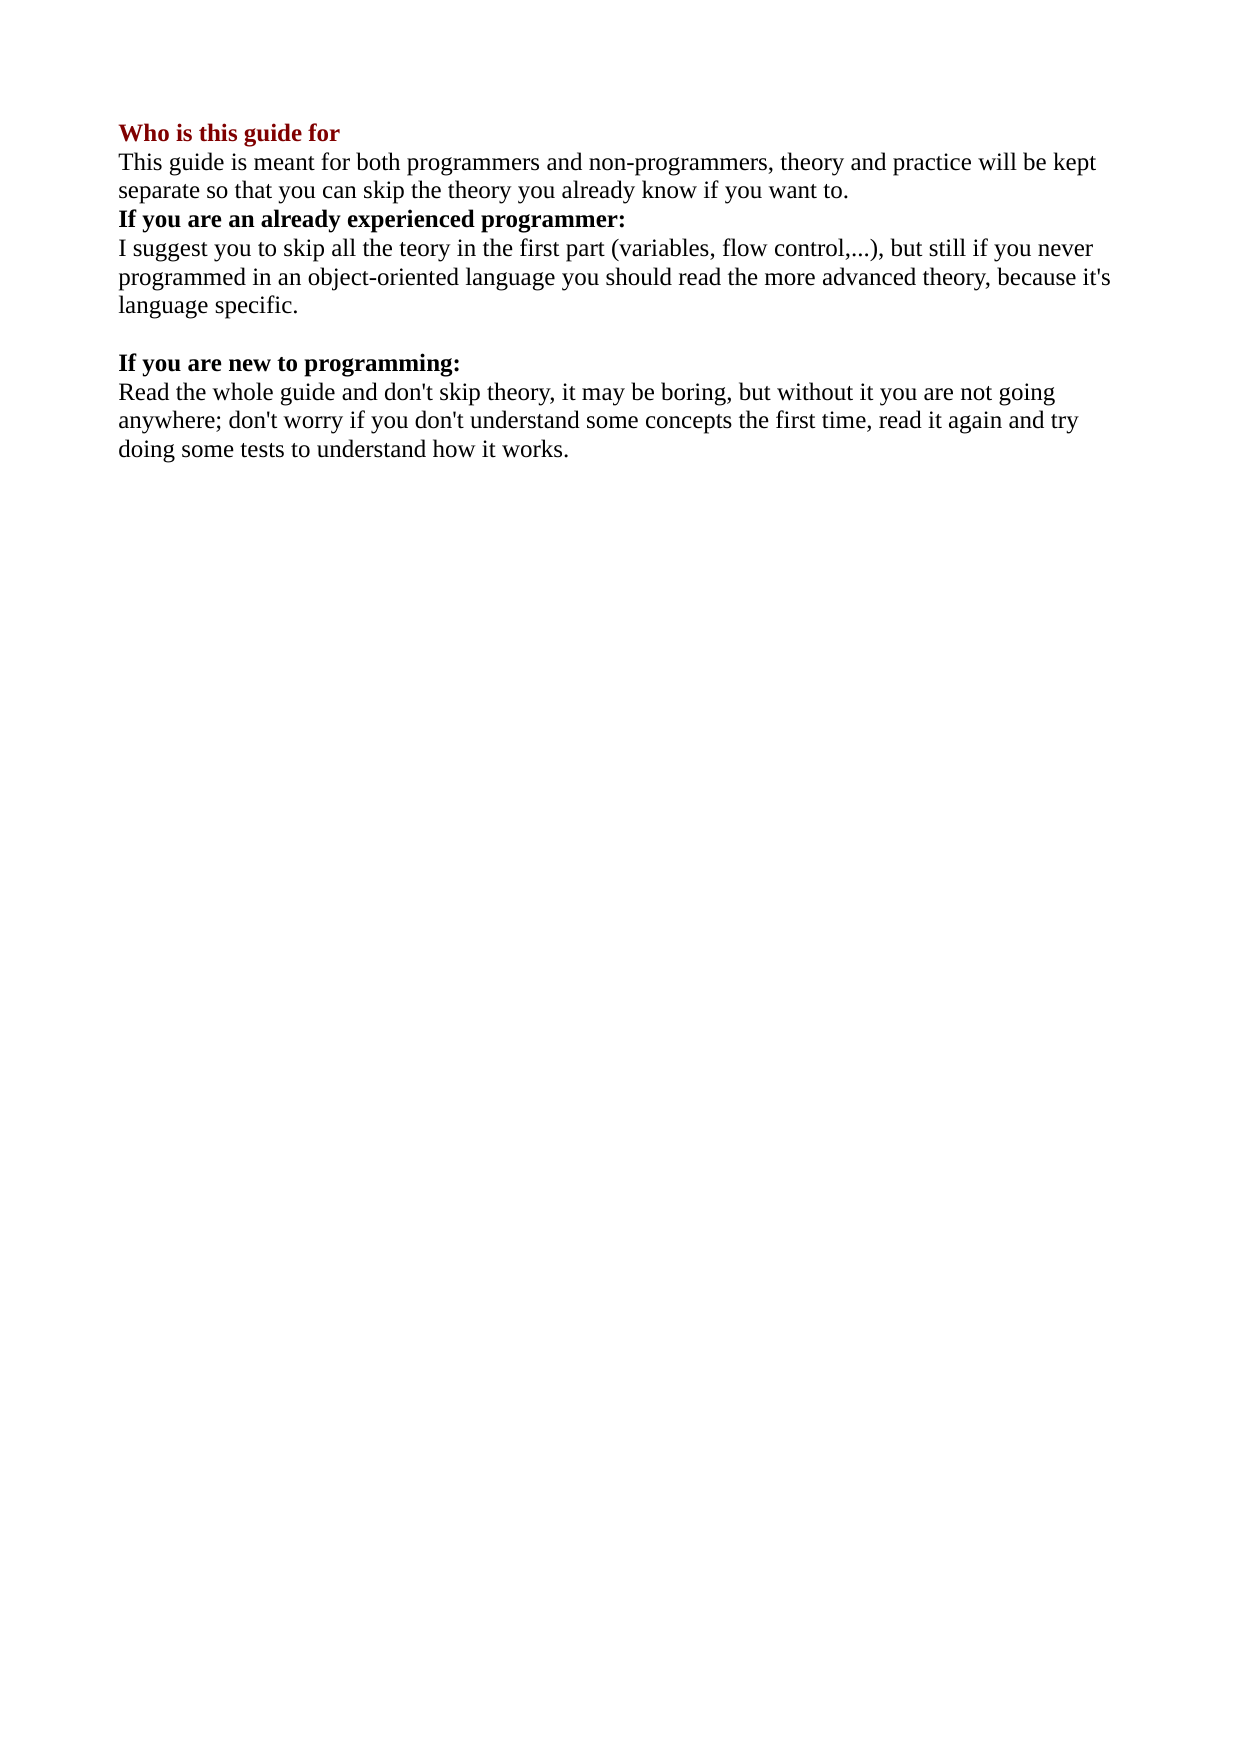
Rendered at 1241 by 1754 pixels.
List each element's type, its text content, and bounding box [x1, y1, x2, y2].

text This guide is meant for both programmers and non-programmers, theory and practice will be kept separate so that you can skip the theory you already know if you want to. [118, 147, 1122, 204]
text Who is this guide for [118, 118, 1122, 147]
text Read the whole guide and don't skip theory, it may be boring, but without it you are not going anywhere; don't worry if you don't understand some concepts the first time, read it again and try doing some tests to understand how it works. [118, 377, 1122, 463]
text If you are new to programming: [118, 348, 1122, 377]
text I suggest you to skip all the teory in the first part (variables, flow control,...), but still if you never programmed in an object-oriented language you should read the more advanced theory, because it's language specific. [118, 233, 1122, 319]
text If you are an already experienced programmer: [118, 204, 1122, 233]
